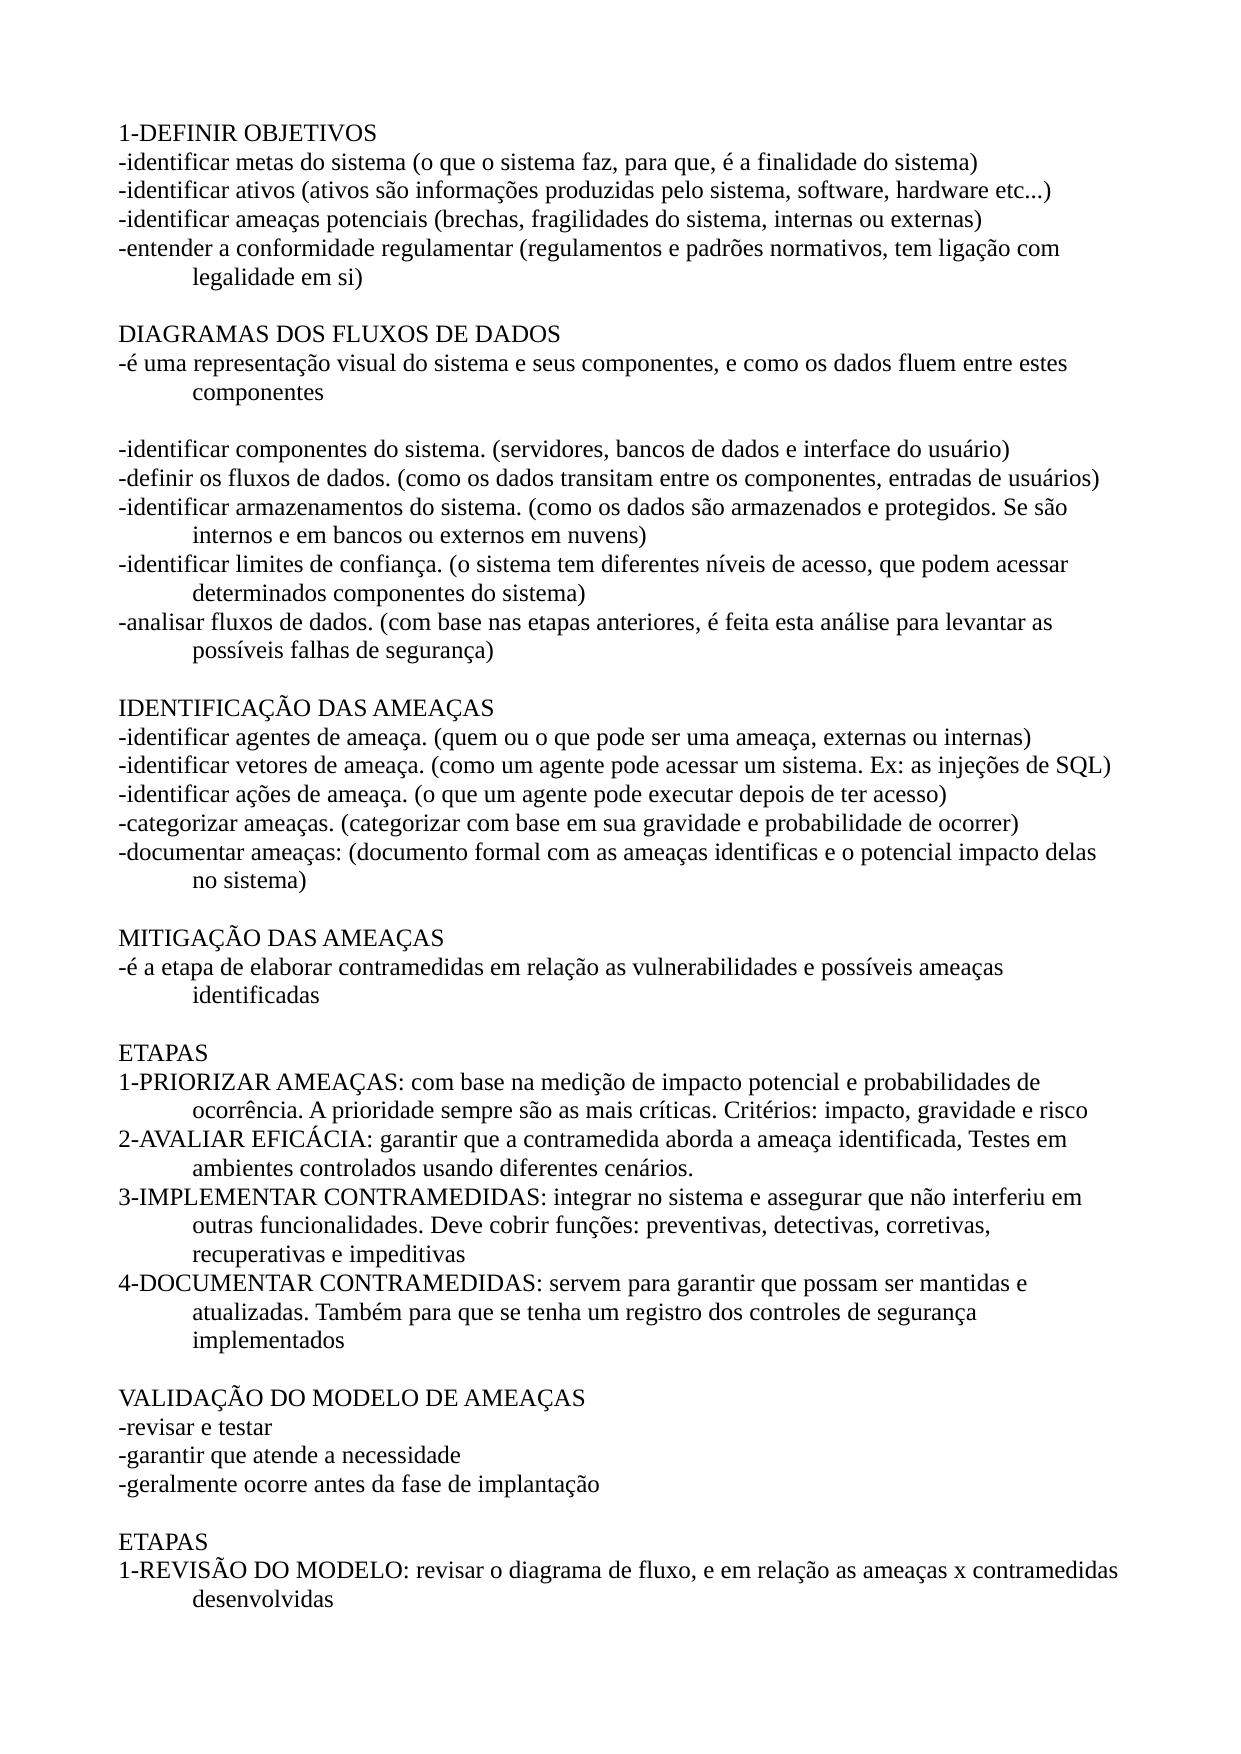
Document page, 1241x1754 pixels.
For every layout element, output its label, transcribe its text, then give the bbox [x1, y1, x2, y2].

text -documentar ameaças: (documento formal com as ameaças identificas e o potencial impacto delas no sistema) [118, 837, 1122, 894]
text IDENTIFICAÇÃO DAS AMEAÇAS [118, 693, 1122, 722]
text -categorizar ameaças. (categorizar com base em sua gravidade e probabilidade de ocorrer) [118, 808, 1122, 837]
text -geralmente ocorre antes da fase de implantação [118, 1469, 1122, 1498]
text -identificar ações de ameaça. (o que um agente pode executar depois de ter acesso) [118, 779, 1122, 808]
text -definir os fluxos de dados. (como os dados transitam entre os componentes, entradas de usuários) [118, 463, 1122, 492]
text -identificar armazenamentos do sistema. (como os dados são armazenados e protegidos. Se são internos e em bancos ou externos em nuvens) [118, 492, 1122, 549]
text ETAPAS [118, 1038, 1122, 1067]
text -identificar metas do sistema (o que o sistema faz, para que, é a finalidade do sistema) [118, 147, 1122, 176]
text -entender a conformidade regulamentar (regulamentos e padrões normativos, tem ligação com legalidade em si) [118, 233, 1122, 291]
text -identificar agentes de ameaça. (quem ou o que pode ser uma ameaça, externas ou internas) [118, 722, 1122, 751]
text -identificar limites de confiança. (o sistema tem diferentes níveis de acesso, que podem acessar determinados componentes do sistema) [118, 549, 1122, 607]
text 4-DOCUMENTAR CONTRAMEDIDAS: servem para garantir que possam ser mantidas e atualizadas. Também para que se tenha um registro dos controles de segurança implementados [118, 1268, 1122, 1354]
text 1-DEFINIR OBJETIVOS [118, 118, 1122, 147]
text -identificar ativos (ativos são informações produzidas pelo sistema, software, hardware etc...) [118, 176, 1122, 204]
text -garantir que atende a necessidade [118, 1441, 1122, 1469]
text -revisar e testar [118, 1412, 1122, 1441]
text -é uma representação visual do sistema e seus componentes, e como os dados fluem entre estes componentes [118, 348, 1122, 406]
text -analisar fluxos de dados. (com base nas etapas anteriores, é feita esta análise para levantar as possíveis falhas de segurança) [118, 607, 1122, 664]
text MITIGAÇÃO DAS AMEAÇAS [118, 923, 1122, 952]
text -identificar vetores de ameaça. (como um agente pode acessar um sistema. Ex: as injeções de SQL) [118, 751, 1122, 779]
text ETAPAS [118, 1527, 1122, 1556]
text VALIDAÇÃO DO MODELO DE AMEAÇAS [118, 1383, 1122, 1412]
text -identificar componentes do sistema. (servidores, bancos de dados e interface do usuário) [118, 434, 1122, 463]
text 2-AVALIAR EFICÁCIA: garantir que a contramedida aborda a ameaça identificada, Testes em ambientes controlados usando diferentes cenários. [118, 1124, 1122, 1182]
text -identificar ameaças potenciais (brechas, fragilidades do sistema, internas ou externas) [118, 204, 1122, 233]
text DIAGRAMAS DOS FLUXOS DE DADOS [118, 319, 1122, 348]
text -é a etapa de elaborar contramedidas em relação as vulnerabilidades e possíveis ameaças identificadas [118, 952, 1122, 1009]
text 3-IMPLEMENTAR CONTRAMEDIDAS: integrar no sistema e assegurar que não interferiu em outras funcionalidades. Deve cobrir funções: preventivas, detectivas, corretivas, recuperativas e impeditivas [118, 1182, 1122, 1268]
text 1-PRIORIZAR AMEAÇAS: com base na medição de impacto potencial e probabilidades de ocorrência. A prioridade sempre são as mais críticas. Critérios: impacto, gravidade e risco [118, 1067, 1122, 1124]
text 1-REVISÃO DO MODELO: revisar o diagrama de fluxo, e em relação as ameaças x contramedidas desenvolvidas [118, 1556, 1122, 1613]
